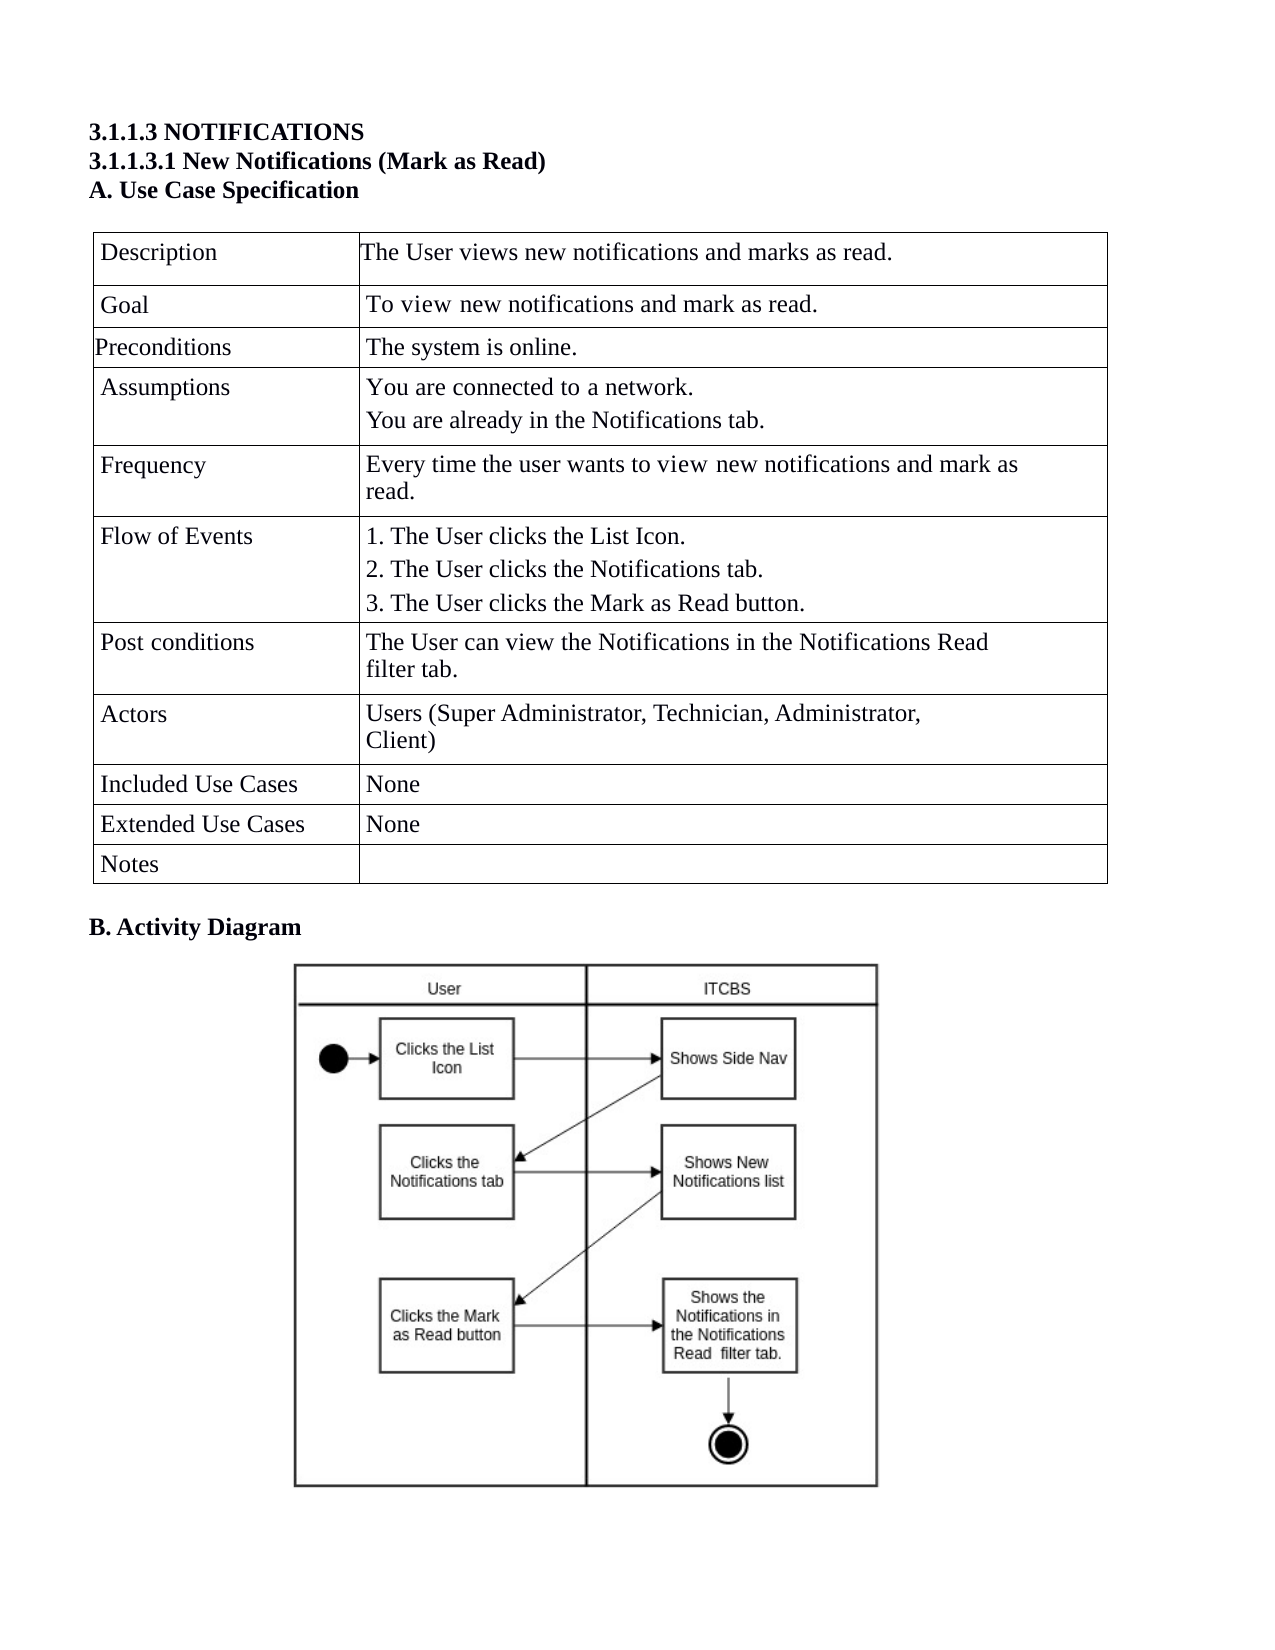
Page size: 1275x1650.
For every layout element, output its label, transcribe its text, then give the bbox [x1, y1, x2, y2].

table_cell [360, 845, 1107, 883]
table_cell Frequency [94, 446, 359, 516]
table_cell Preconditions [94, 328, 359, 367]
table_header The User views new notifications and marks as read. [360, 233, 1107, 285]
text B. Activity Diagram [88, 912, 1186, 941]
table_header Description [94, 233, 359, 285]
text A. Use Case Specification [88, 175, 1186, 203]
table_cell Extended Use Cases [94, 805, 359, 843]
table_cell Assumptions [94, 368, 359, 445]
table_cell Flow of Events [94, 517, 359, 622]
table_cell Users (Super Administrator, Technician, Administrator, Client) [360, 695, 1107, 764]
table_cell The system is online. [360, 328, 1107, 367]
table_cell You are connected to a network. You are already in the Notifications tab. [360, 368, 1107, 445]
text 3.1.1.3.1 New Notifications (Mark as Read) [88, 146, 1186, 175]
table_cell Included Use Cases [94, 765, 359, 804]
table_cell Every time the user wants to view new notifications and mark as read. [360, 446, 1107, 516]
table_cell Notes [94, 845, 359, 883]
table_cell Post conditions [94, 623, 359, 694]
table_cell None [360, 805, 1107, 843]
picture [274, 952, 900, 1489]
table_cell 1. The User clicks the List Icon. 2. The User clicks the Notifications tab. 3. The User clicks the Mark as Read button. [360, 517, 1107, 622]
table_cell None [360, 765, 1107, 804]
table_cell The User can view the Notifications in the Notifications Read filter tab. [360, 623, 1107, 694]
table_cell To view new notifications and mark as read. [360, 286, 1107, 327]
table_cell Goal [94, 286, 359, 327]
table_cell Actors [94, 695, 359, 764]
text 3.1.1.3 NOTIFICATIONS [88, 117, 1186, 146]
